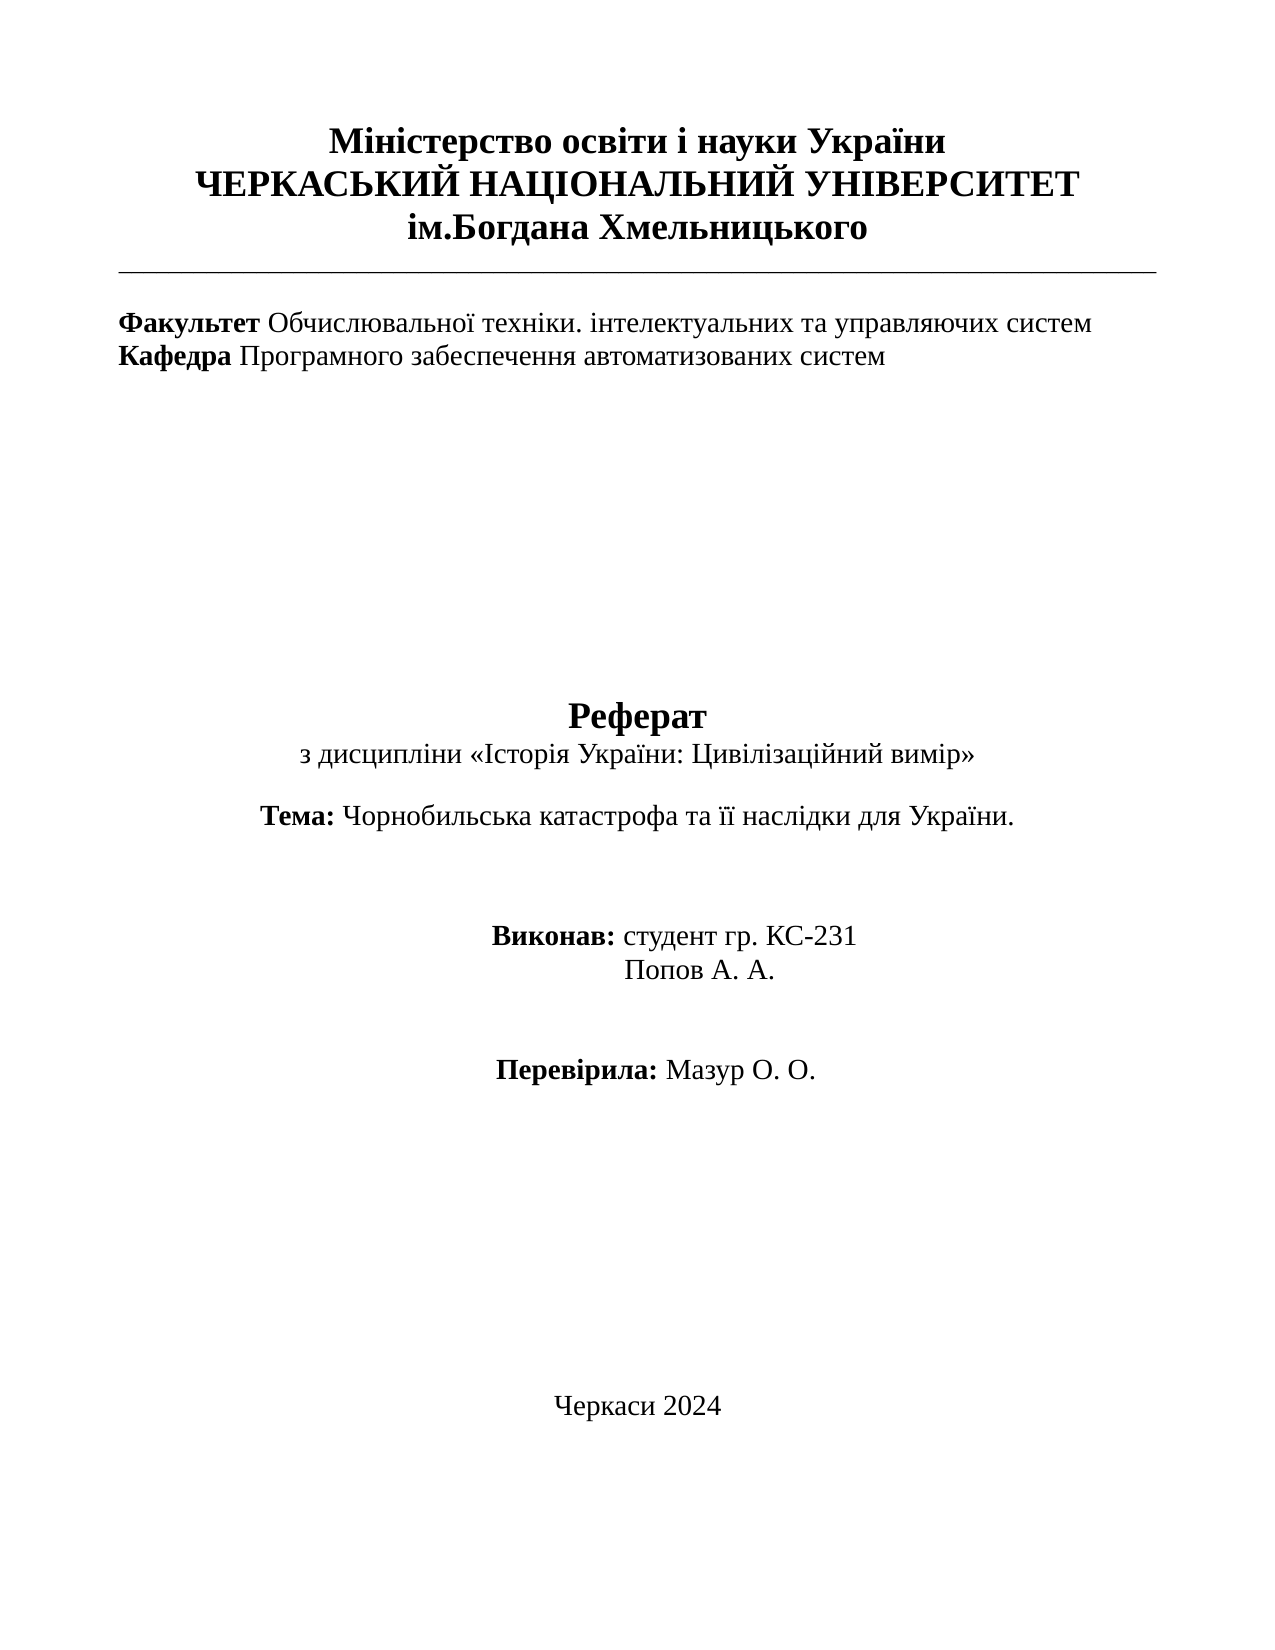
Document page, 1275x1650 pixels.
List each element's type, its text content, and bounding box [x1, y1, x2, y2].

text Виконав: студент гр. КС-231 Попов А. А. [118, 832, 1157, 985]
text Черкаси 2024 [118, 1388, 1157, 1421]
text Перевірила: Мазур О. О. [118, 1052, 1157, 1287]
text Факультет Обчислювальної техніки. інтелектуальних та управляючих систем Кафедра Програмного забеспечення автоматизованих систем [118, 305, 1157, 372]
text Міністерство освіти і науки України ЧЕРКАСЬКИЙ НАЦІОНАЛЬНИЙ УНІВЕРСИТЕТ ім.Богдана Хмельницького ___________________________________________________________________________________ [118, 118, 1157, 276]
text Реферат з дисципліни «Історія України: Цивілізаційний вимір» Тема: Чорнобильська катастрофа та її наслідки для України. [118, 693, 1157, 832]
